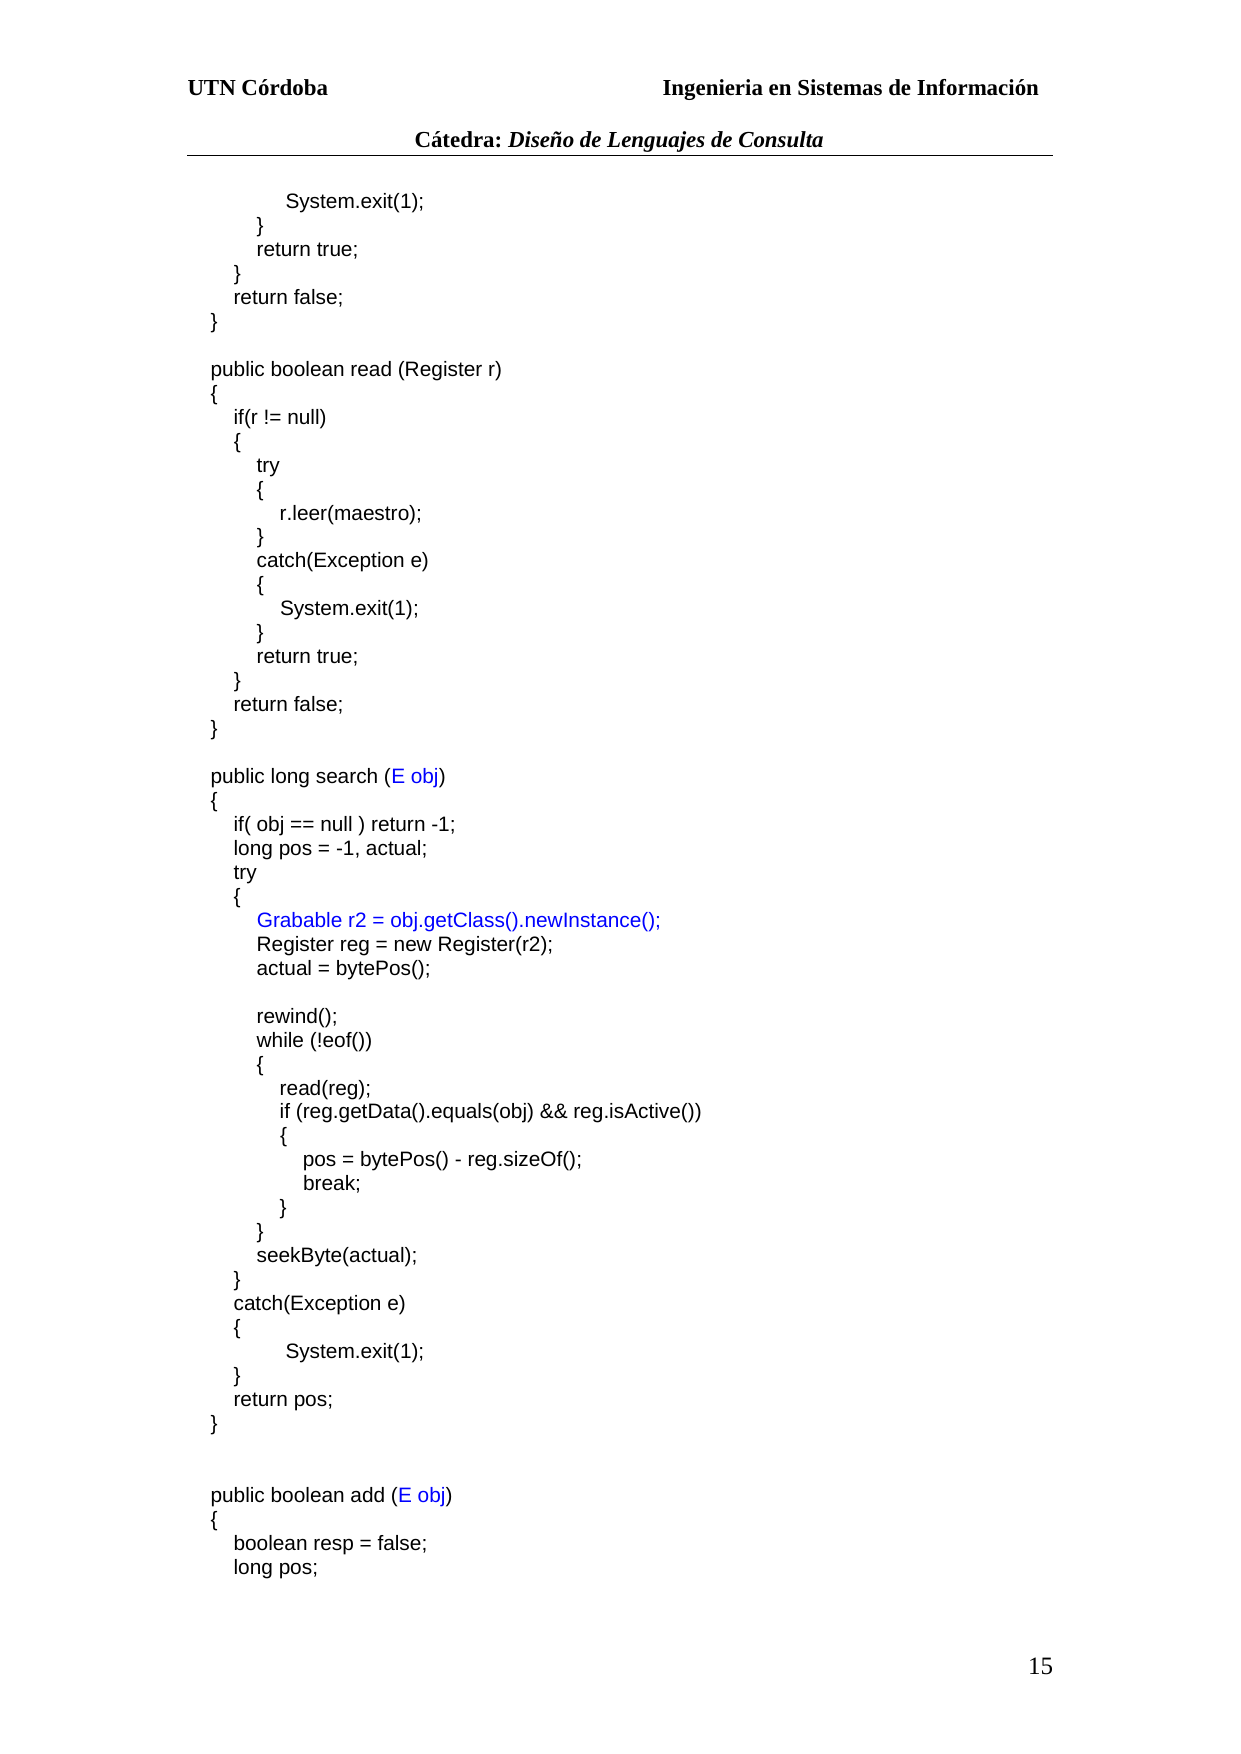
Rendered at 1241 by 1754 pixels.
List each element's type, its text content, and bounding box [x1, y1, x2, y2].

text seekByte(actual); [187, 1243, 1053, 1267]
text catch(Exception e) [187, 548, 1053, 572]
text public long search (E obj) [187, 764, 1053, 788]
text } [187, 261, 1053, 285]
text catch(Exception e) [187, 1291, 1053, 1315]
text { [187, 381, 1053, 404]
text { [187, 476, 1053, 500]
text } [187, 620, 1053, 644]
text return pos; [187, 1387, 1053, 1411]
text actual = bytePos(); [187, 956, 1053, 979]
text } [187, 309, 1053, 333]
text System.exit(1); [187, 1339, 1053, 1363]
text } [187, 1411, 1053, 1435]
text } [187, 524, 1053, 548]
text { [187, 428, 1053, 452]
text { [187, 1123, 1053, 1147]
text } [187, 1267, 1053, 1291]
text break; [187, 1171, 1053, 1195]
text System.exit(1); [187, 596, 1053, 620]
text return false; [187, 285, 1053, 309]
text try [187, 452, 1053, 476]
text public boolean read (Register r) [187, 357, 1053, 381]
text rewind(); [187, 1003, 1053, 1027]
text } [187, 668, 1053, 692]
text return true; [187, 237, 1053, 261]
text public boolean add (E obj) [187, 1483, 1053, 1507]
text if( obj == null ) return -1; [187, 812, 1053, 836]
text boolean resp = false; [187, 1531, 1053, 1554]
text return false; [187, 692, 1053, 716]
text r.leer(maestro); [187, 500, 1053, 524]
text Register reg = new Register(r2); [187, 932, 1053, 956]
text { [187, 884, 1053, 908]
text while (!eof()) [187, 1027, 1053, 1051]
text if(r != null) [187, 404, 1053, 428]
text { [187, 788, 1053, 812]
text } [187, 213, 1053, 237]
text } [187, 1219, 1053, 1243]
text try [187, 860, 1053, 884]
text { [187, 1507, 1053, 1531]
text } [187, 1195, 1053, 1219]
text long pos; [187, 1554, 1053, 1578]
text System.exit(1); [187, 189, 1053, 213]
text { [187, 572, 1053, 596]
text { [187, 1051, 1053, 1075]
text if (reg.getData().equals(obj) && reg.isActive()) [187, 1099, 1053, 1123]
text long pos = -1, actual; [187, 836, 1053, 860]
text pos = bytePos() - reg.sizeOf(); [187, 1147, 1053, 1171]
text } [187, 1363, 1053, 1387]
text read(reg); [187, 1075, 1053, 1099]
text Grabable r2 = obj.getClass().newInstance(); [187, 908, 1053, 932]
text { [187, 1315, 1053, 1339]
text return true; [187, 644, 1053, 668]
text } [187, 716, 1053, 740]
